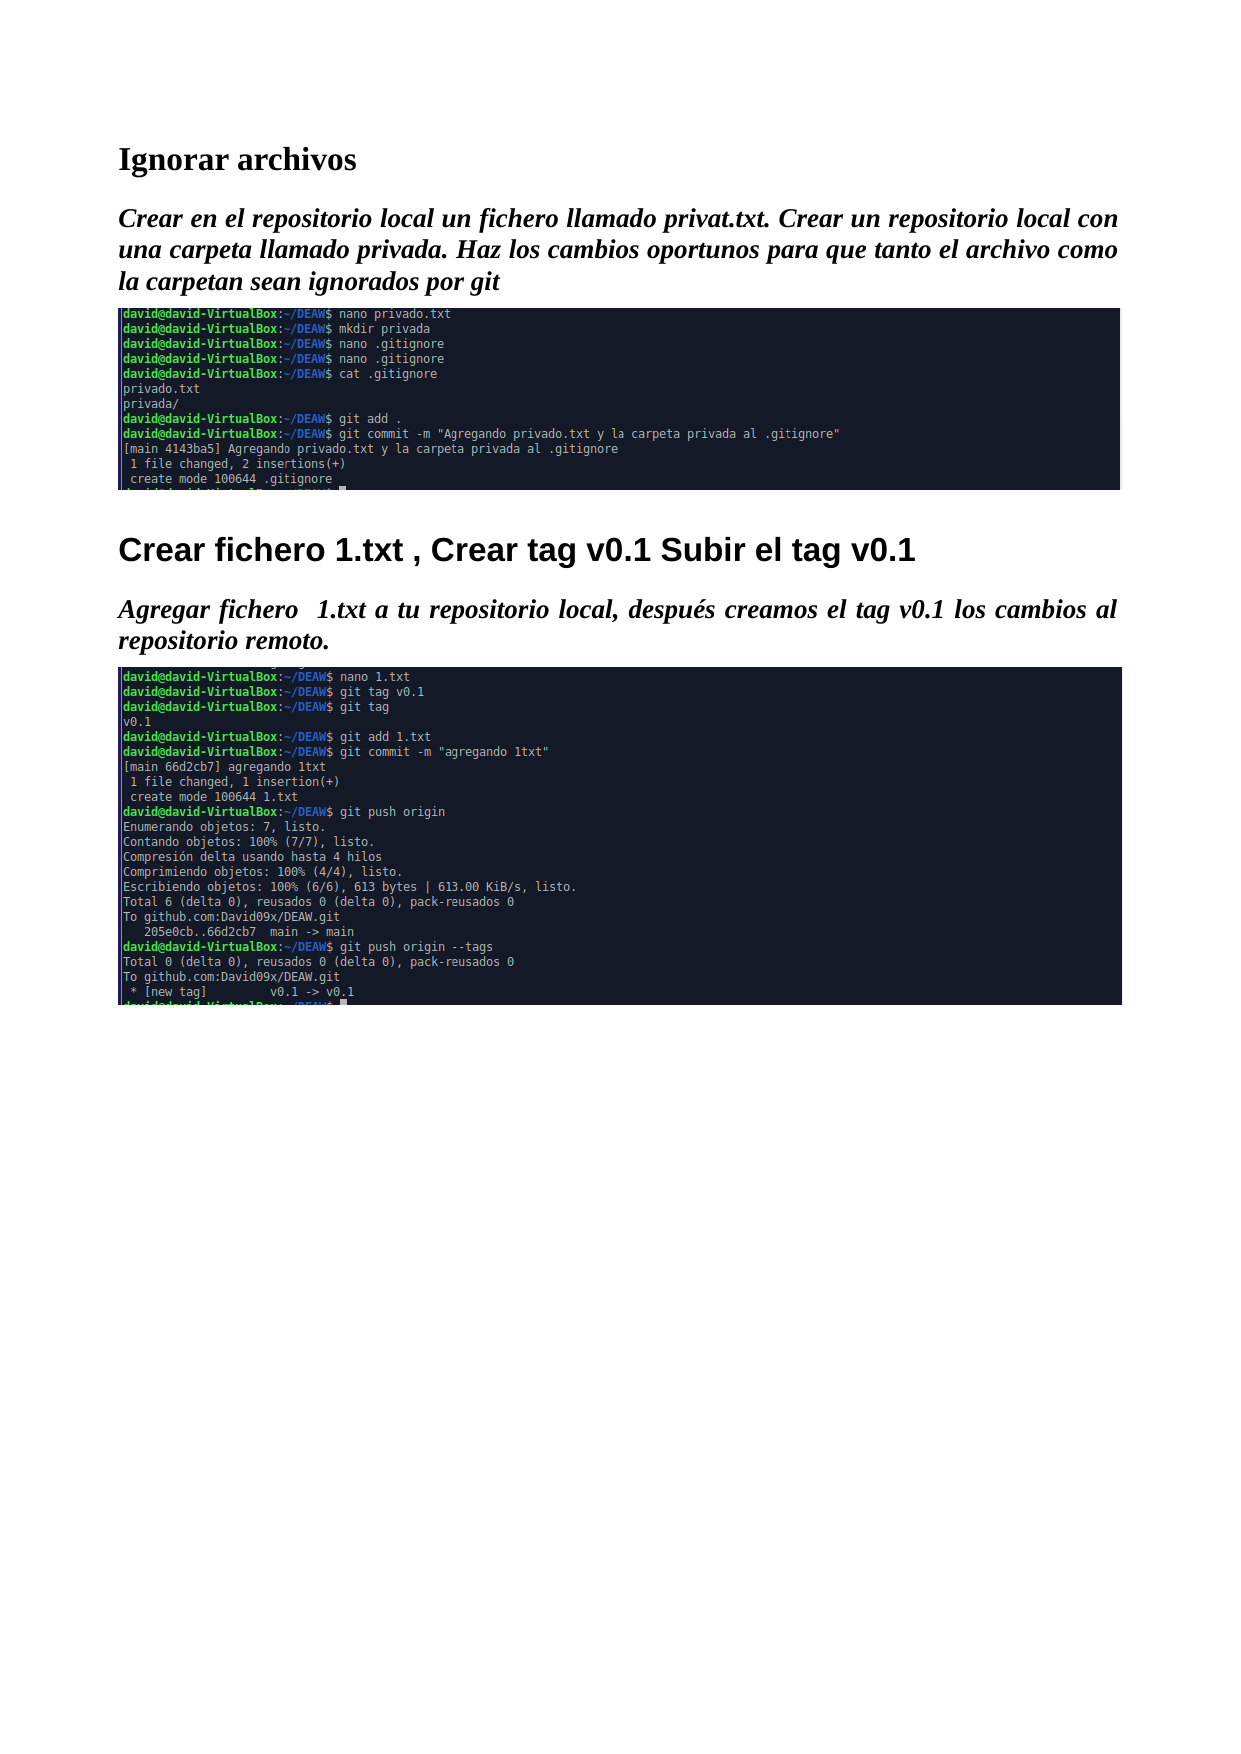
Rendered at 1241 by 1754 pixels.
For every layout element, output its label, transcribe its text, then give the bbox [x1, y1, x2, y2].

subtitle Crear fichero 1.txt , Crear tag v0.1 Subir el tag v0.1 [118, 529, 1122, 568]
picture [118, 308, 1123, 490]
subtitle Ignorar archivos [118, 139, 1122, 177]
subtitle Agregar fichero 1.txt a tu repositorio local, después creamos el tag v0.1 los cambios al repositorio remoto. [118, 593, 1122, 655]
subtitle Crear en el repositorio local un fichero llamado privat.txt. Crear un repositorio local con una carpeta llamado privada. Haz los cambios oportunos para que tanto el archivo como la carpetan sean ignorados por git [118, 202, 1122, 296]
picture [118, 667, 1123, 1005]
